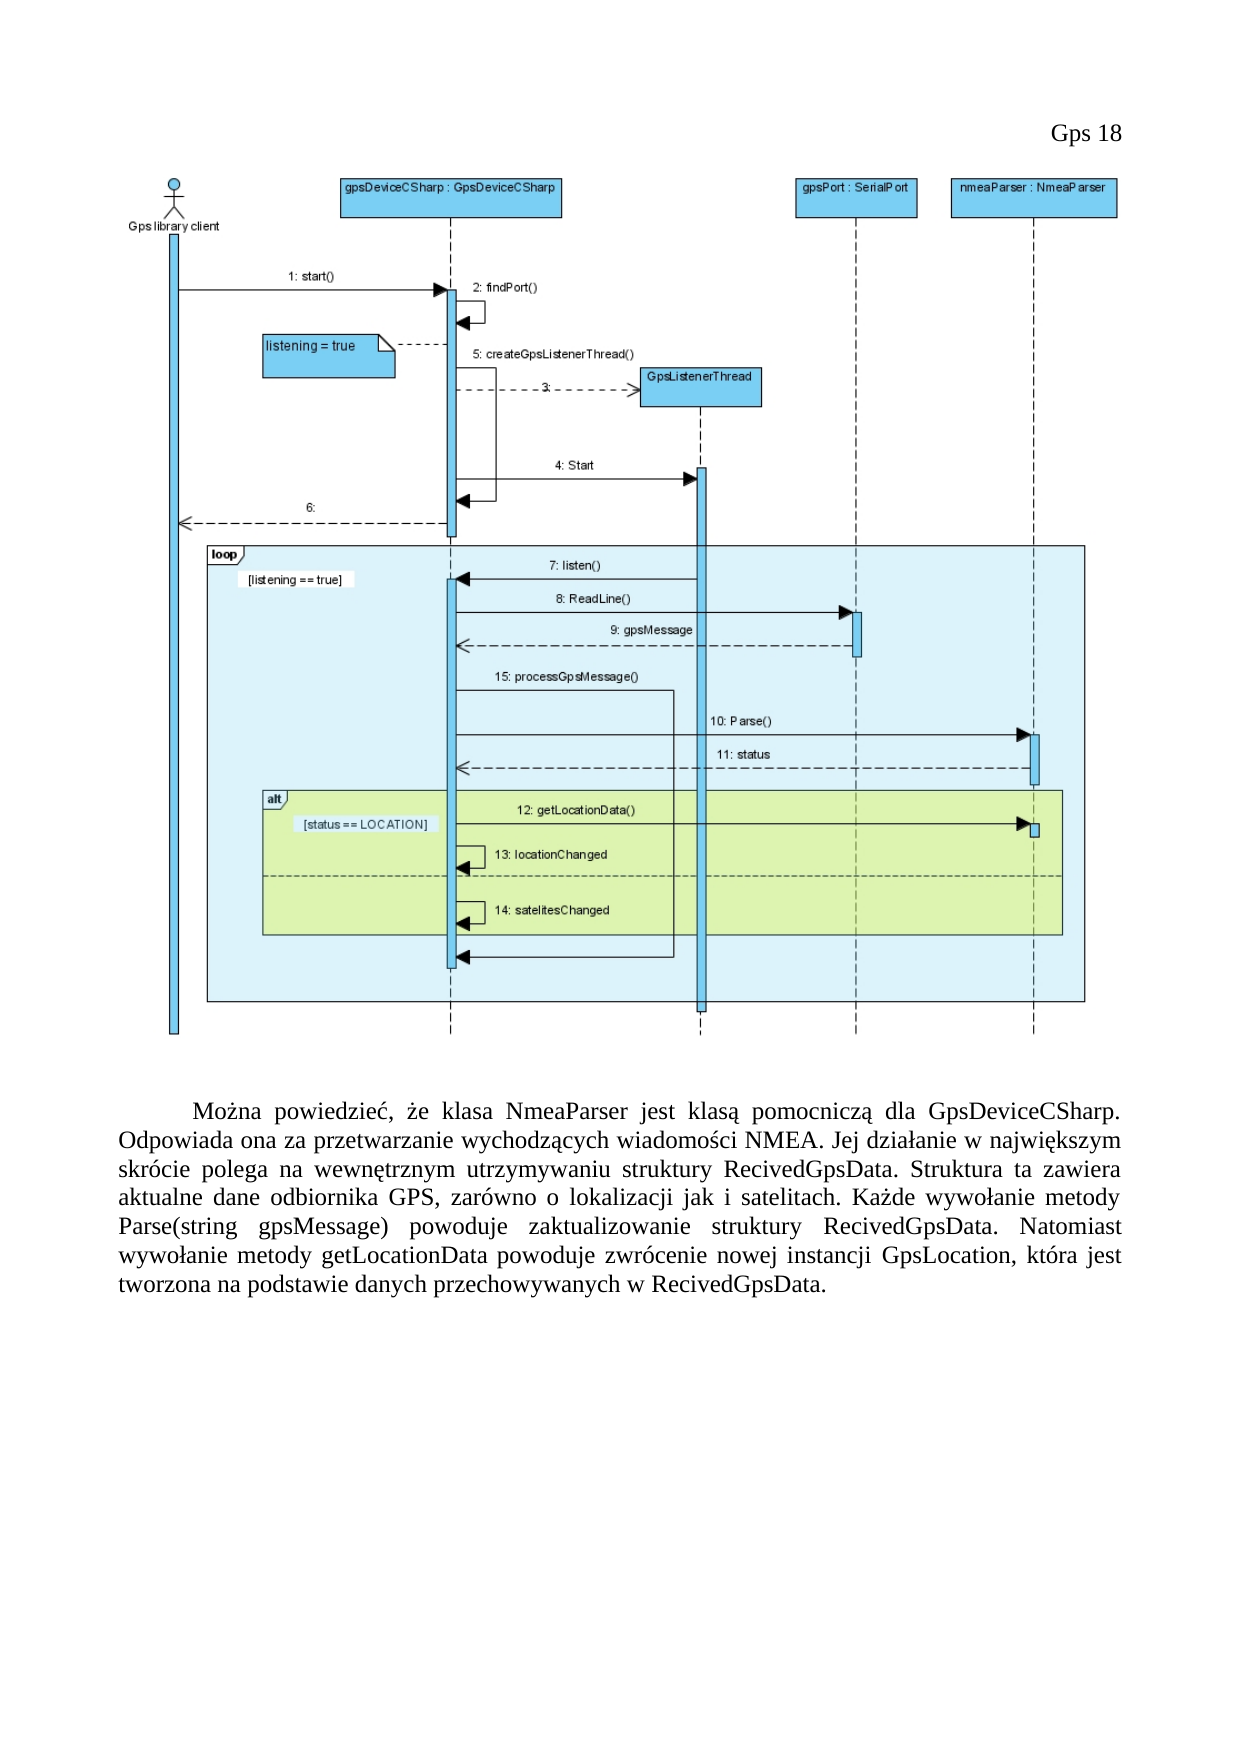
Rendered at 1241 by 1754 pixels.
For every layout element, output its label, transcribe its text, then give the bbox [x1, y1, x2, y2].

picture [118, 177, 1122, 1039]
text Można powiedzieć, że klasa NmeaParser jest klasą pomocniczą dla GpsDeviceCSharp. Odpowiada ona za przetwarzanie wychodzących wiadomości NMEA. Jej działanie w największym skrócie polega na wewnętrznym utrzymywaniu struktury RecivedGpsData. Struktura ta zawiera aktualne dane odbiornika GPS, zarówno o lokalizacji jak i satelitach. Każde wywołanie metody Parse(string gpsMessage) powoduje zaktualizowanie struktury RecivedGpsData. Natomiast wywołanie metody getLocationData powoduje zwrócenie nowej instancji GpsLocation, która jest tworzona na podstawie danych przechowywanych w RecivedGpsData. [118, 1096, 1122, 1297]
